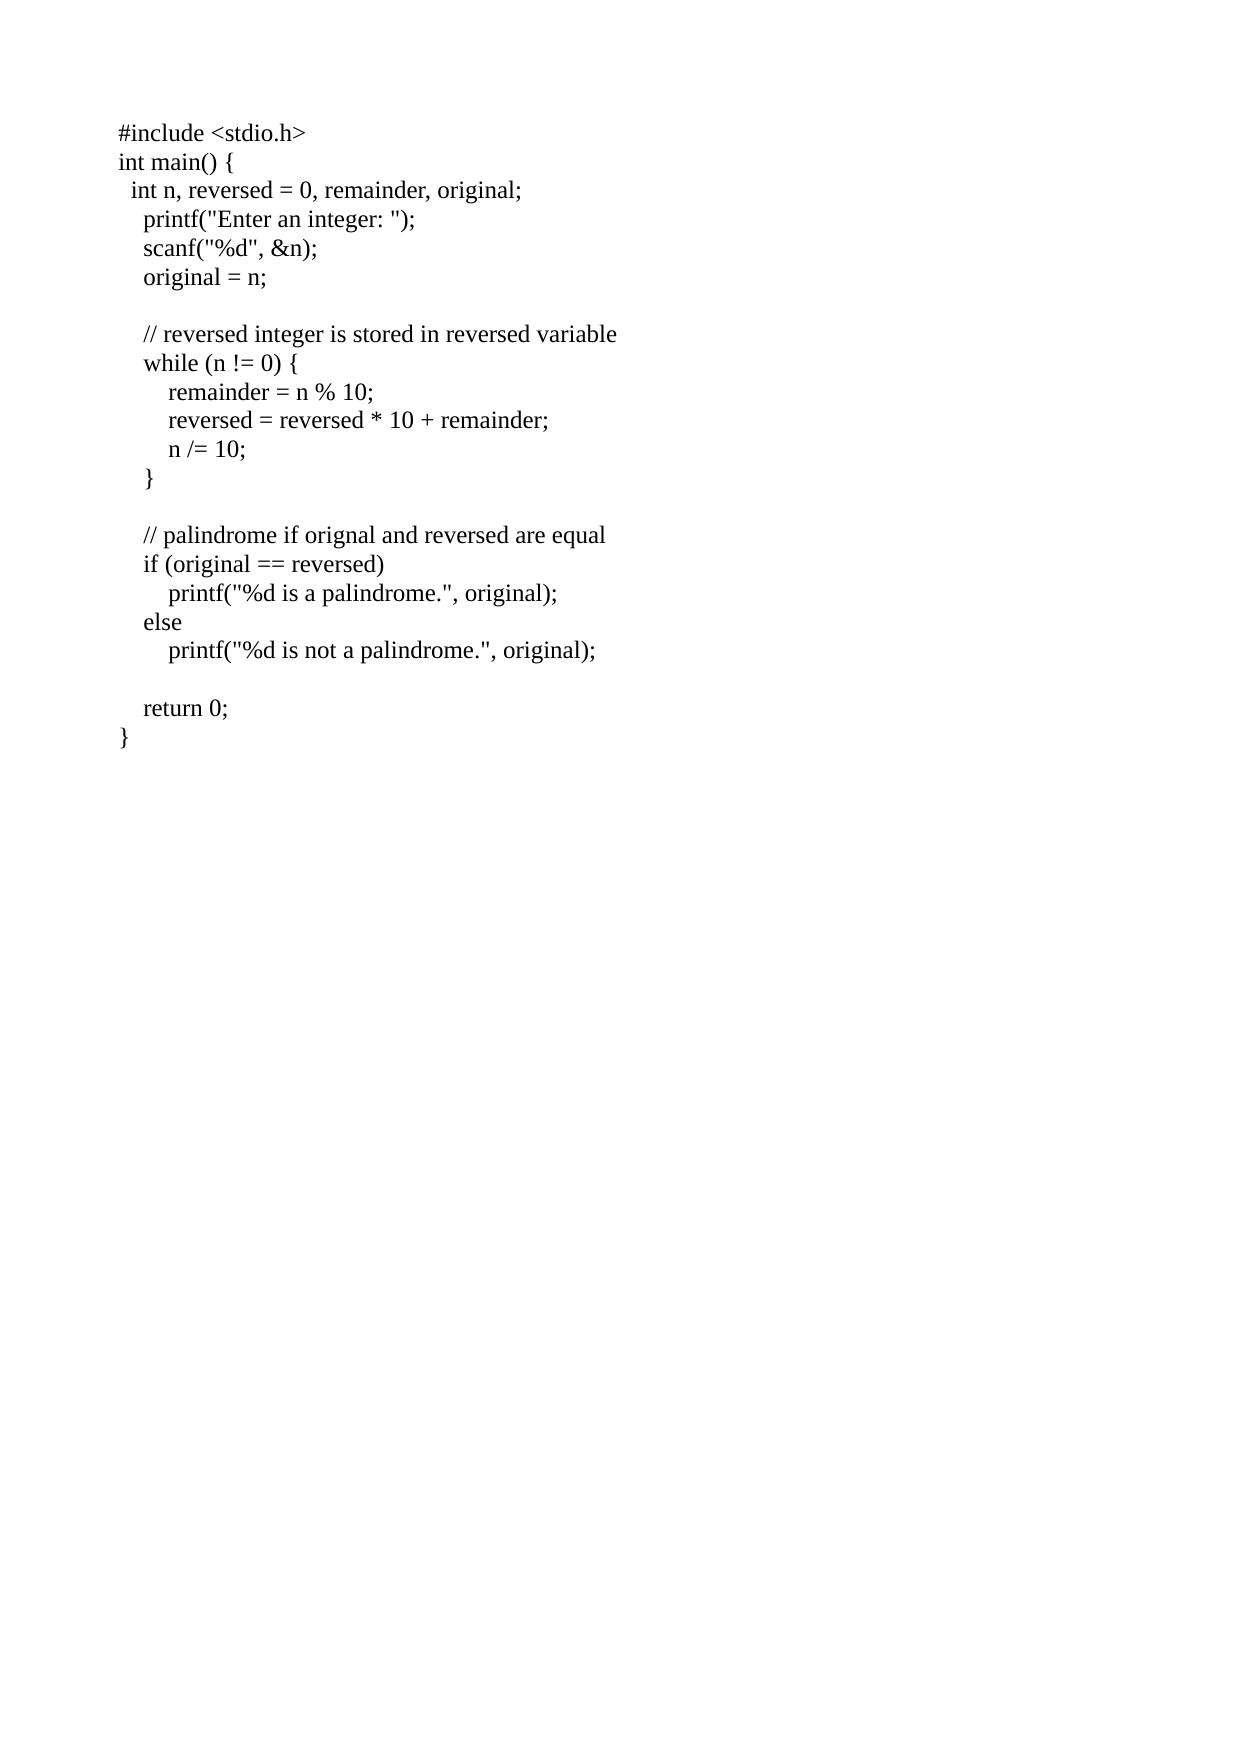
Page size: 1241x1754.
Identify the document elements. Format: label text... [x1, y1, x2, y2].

text remainder = n % 10; [118, 377, 1122, 406]
text // reversed integer is stored in reversed variable [118, 319, 1122, 348]
text printf("Enter an integer: "); [118, 204, 1122, 233]
text scanf("%d", &n); [118, 233, 1122, 262]
text // palindrome if orignal and reversed are equal [118, 521, 1122, 549]
text printf("%d is a palindrome.", original); [118, 578, 1122, 607]
text printf("%d is not a palindrome.", original); [118, 636, 1122, 664]
text if (original == reversed) [118, 549, 1122, 578]
text while (n != 0) { [118, 348, 1122, 377]
text int main() { [118, 147, 1122, 176]
text #include <stdio.h> [118, 118, 1122, 147]
text return 0; [118, 693, 1122, 722]
text int n, reversed = 0, remainder, original; [118, 176, 1122, 204]
text original = n; [118, 262, 1122, 291]
text else [118, 607, 1122, 636]
text } [118, 722, 1122, 751]
text n /= 10; [118, 434, 1122, 463]
text } [118, 463, 1122, 492]
text reversed = reversed * 10 + remainder; [118, 406, 1122, 434]
